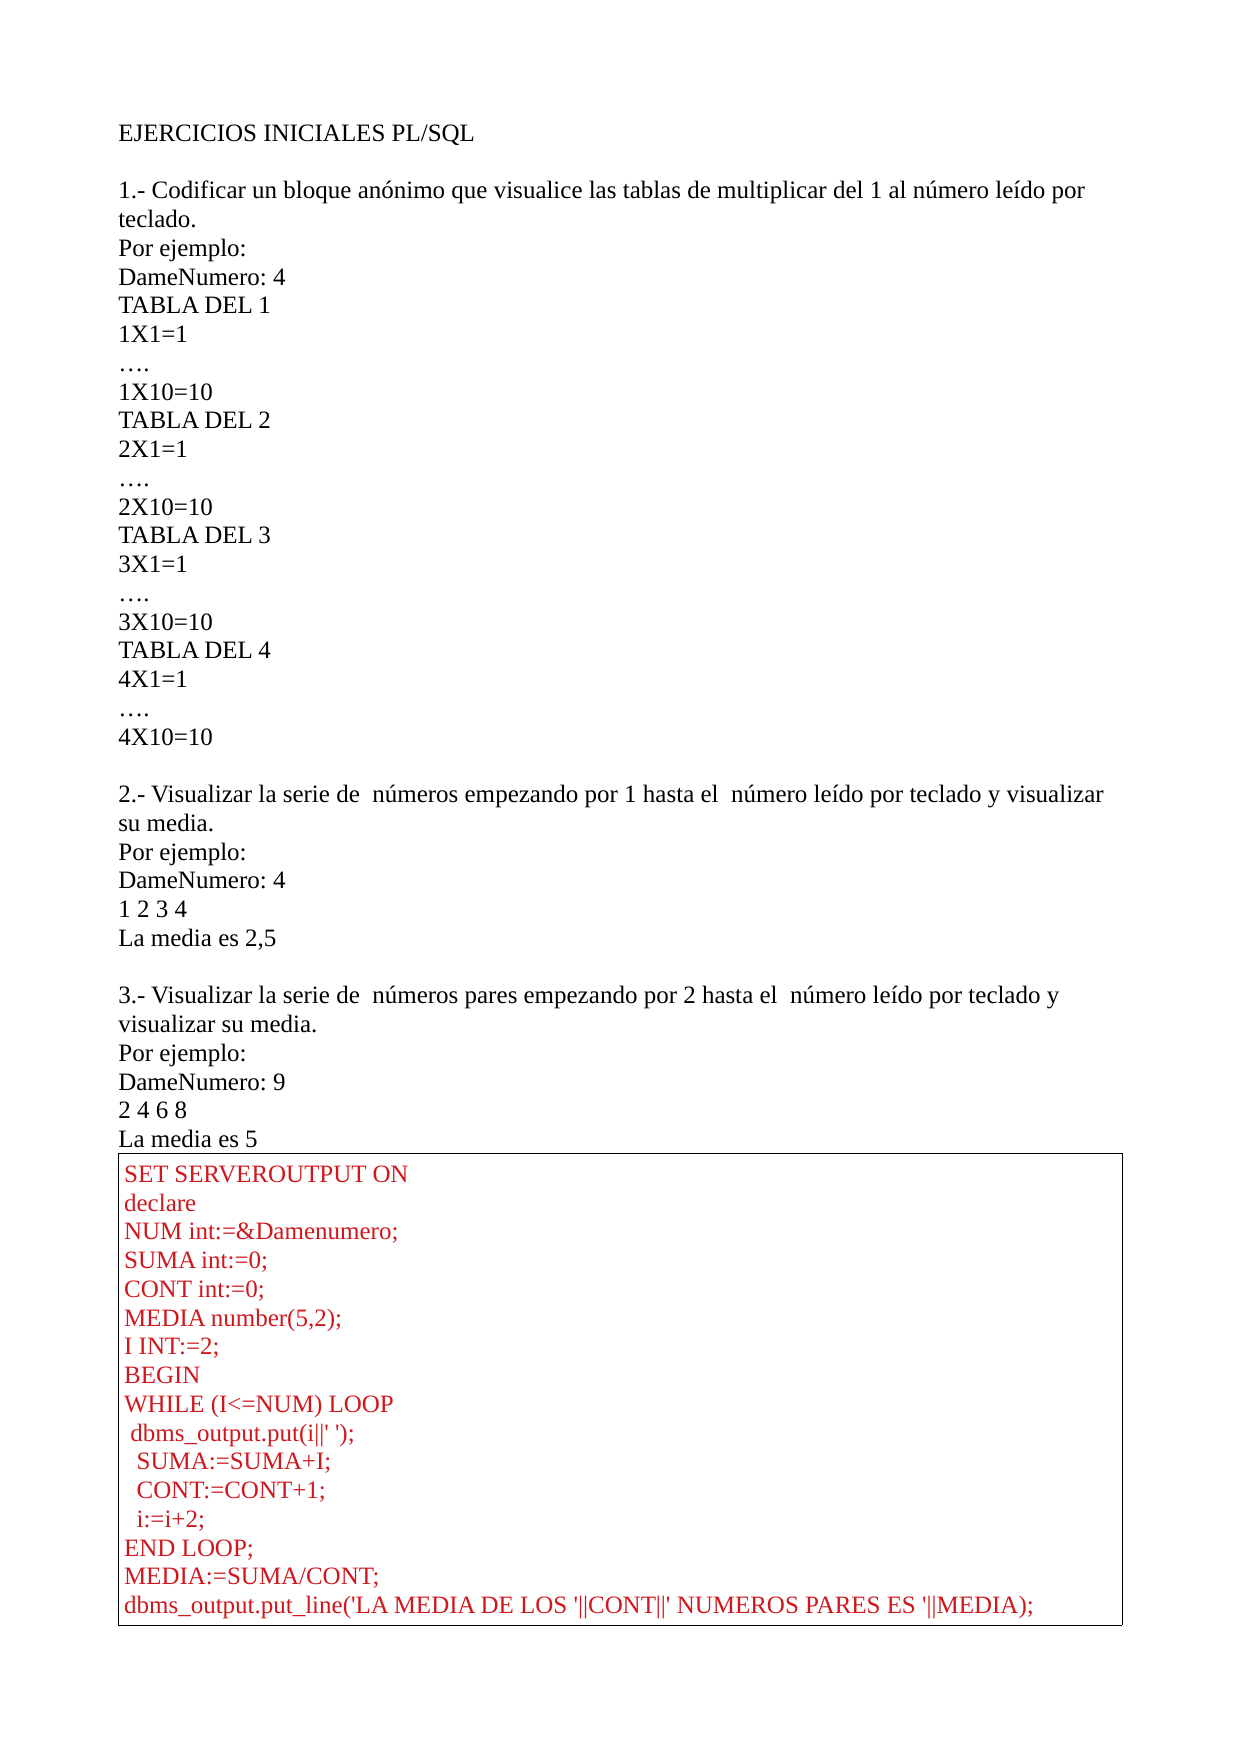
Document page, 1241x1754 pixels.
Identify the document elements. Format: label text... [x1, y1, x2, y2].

text Por ejemplo: [118, 837, 1122, 866]
text EJERCICIOS INICIALES PL/SQL [118, 118, 1122, 147]
table_header SET SERVEROUTPUT ON declare NUM int:=&Damenumero; SUMA int:=0; CONT int:=0; MEDIA number(5,2); I INT:=2; BEGIN WHILE (I<=NUM) LOOP dbms_output.put(i||' '); SUMA:=SUMA+I; CONT:=CONT+1; i:=i+2; END LOOP; MEDIA:=SUMA/CONT; dbms_output.put_line('LA MEDIA DE LOS '||CONT||' NUMEROS PARES ES '||MEDIA); [119, 1154, 1122, 1625]
text …. [118, 693, 1122, 722]
text TABLA DEL 2 [118, 406, 1122, 434]
text TABLA DEL 1 [118, 291, 1122, 319]
text 1.- Codificar un bloque anónimo que visualice las tablas de multiplicar del 1 al número leído por teclado. [118, 176, 1122, 233]
text 3X10=10 [118, 607, 1122, 636]
text DameNumero: 4 [118, 262, 1122, 291]
text …. [118, 578, 1122, 607]
text 2X1=1 [118, 434, 1122, 463]
text DameNumero: 9 [118, 1067, 1122, 1096]
text …. [118, 348, 1122, 377]
text La media es 2,5 [118, 923, 1122, 952]
text 1X1=1 [118, 319, 1122, 348]
text 2X10=10 [118, 492, 1122, 521]
text 1X10=10 [118, 377, 1122, 406]
text Por ejemplo: [118, 233, 1122, 262]
text 3.- Visualizar la serie de números pares empezando por 2 hasta el número leído por teclado y visualizar su media. [118, 981, 1122, 1038]
text TABLA DEL 3 [118, 521, 1122, 549]
text 4X10=10 [118, 722, 1122, 751]
text 4X1=1 [118, 664, 1122, 693]
text La media es 5 [118, 1124, 1122, 1153]
text Por ejemplo: [118, 1038, 1122, 1067]
text …. [118, 463, 1122, 492]
text 2.- Visualizar la serie de números empezando por 1 hasta el número leído por teclado y visualizar su media. [118, 779, 1122, 837]
text 3X1=1 [118, 549, 1122, 578]
text TABLA DEL 4 [118, 636, 1122, 664]
text 2 4 6 8 [118, 1096, 1122, 1124]
text DameNumero: 4 [118, 866, 1122, 894]
text 1 2 3 4 [118, 894, 1122, 923]
